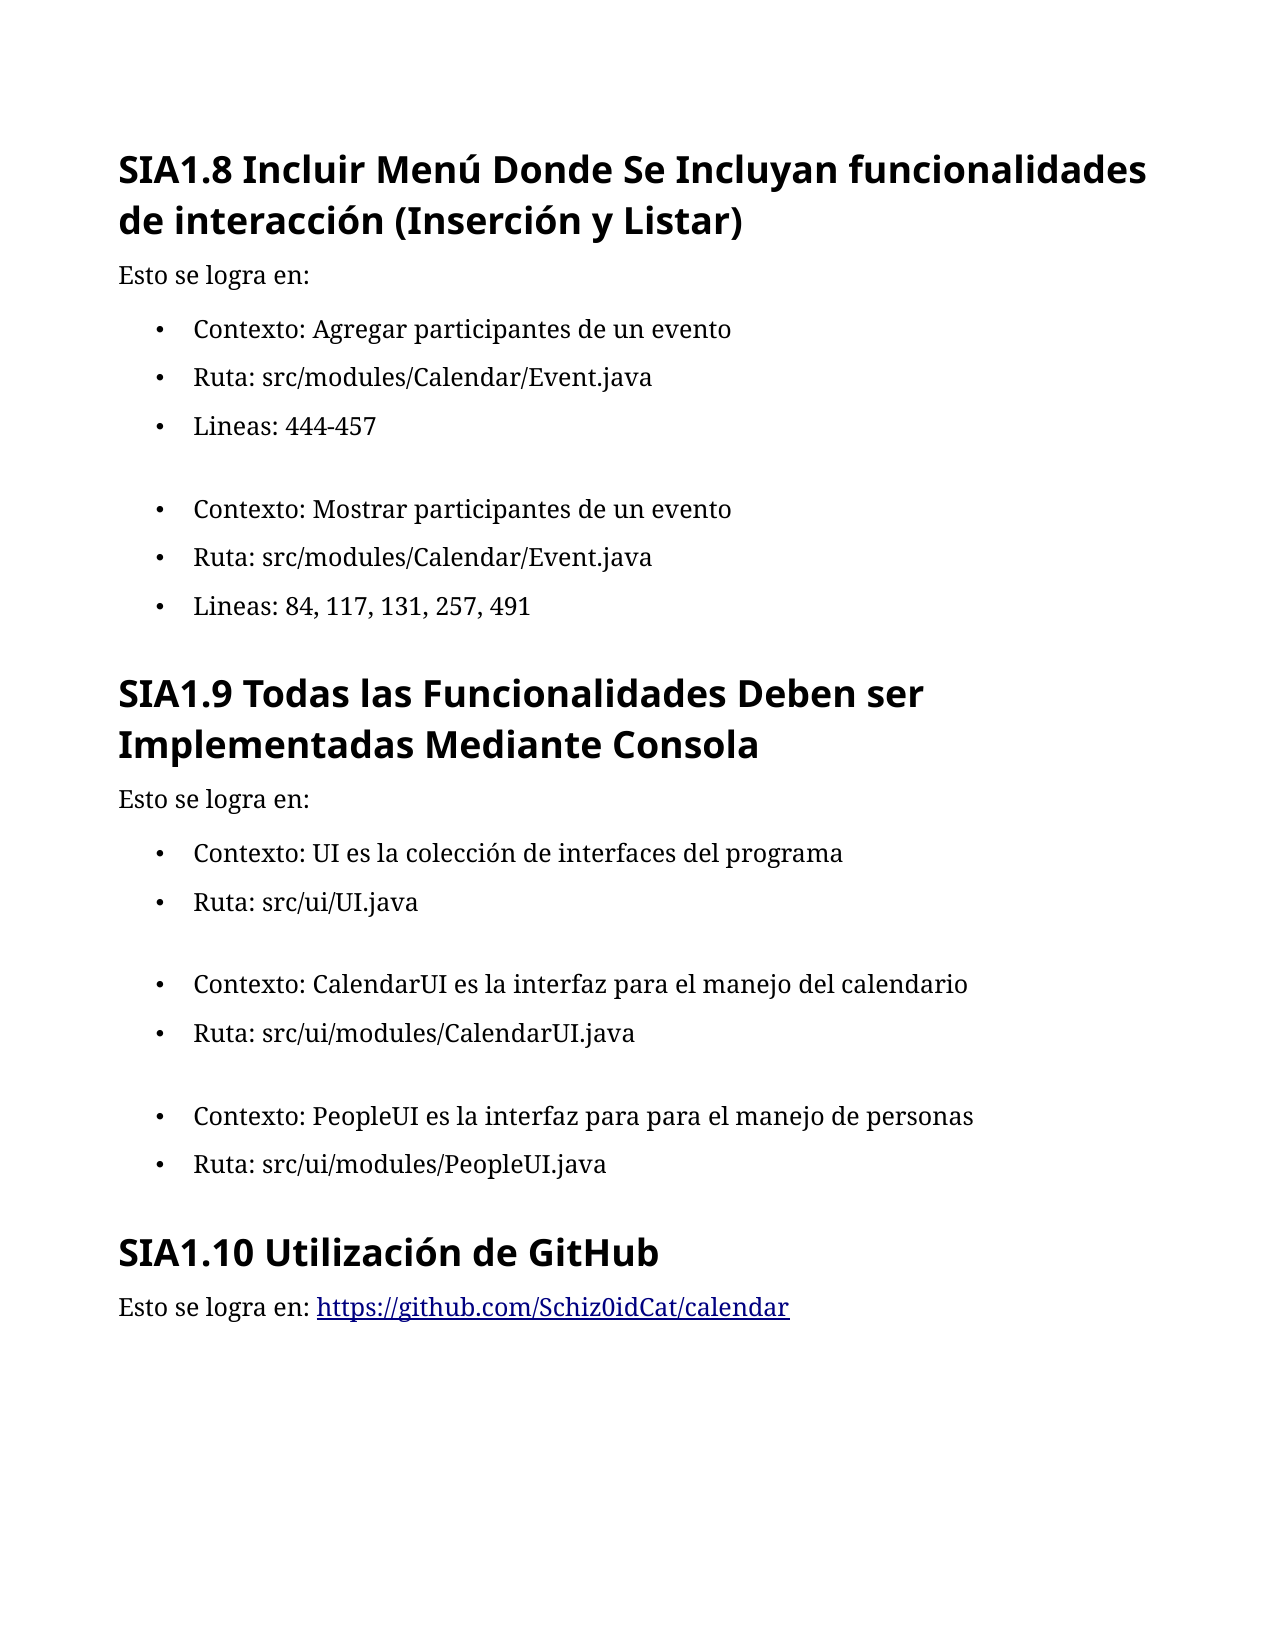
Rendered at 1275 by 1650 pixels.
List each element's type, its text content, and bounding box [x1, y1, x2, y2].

list Lineas: 444-457 [156, 409, 1157, 443]
list Ruta: src/modules/Calendar/Event.java [156, 360, 1157, 394]
text Esto se logra en: [118, 782, 1157, 816]
list Ruta: src/ui/UI.java [156, 884, 1157, 918]
list Lineas: 84, 117, 131, 257, 491 [156, 589, 1157, 623]
subtitle SIA1.10 Utilización de GitHub [118, 1226, 1157, 1277]
list Contexto: Mostrar participantes de un evento [156, 491, 1157, 526]
list Ruta: src/modules/Calendar/Event.java [156, 540, 1157, 574]
list Ruta: src/ui/modules/CalendarUI.java [156, 1016, 1157, 1050]
list Contexto: UI es la colección de interfaces del programa [156, 836, 1157, 870]
list Contexto: PeopleUI es la interfaz para para el manejo de personas [156, 1098, 1157, 1133]
subtitle SIA1.8 Incluir Menú Donde Se Incluyan funcionalidades de interacción (Inserción y Listar) [118, 143, 1157, 245]
subtitle SIA1.9 Todas las Funcionalidades Deben ser Implementadas Mediante Consola [118, 667, 1157, 769]
list Contexto: CalendarUI es la interfaz para el manejo del calendario [156, 967, 1157, 1001]
text Esto se logra en: https://github.com/Schiz0idCat/calendar [118, 1289, 1157, 1323]
list Contexto: Agregar participantes de un evento [156, 311, 1157, 346]
list Ruta: src/ui/modules/PeopleUI.java [156, 1147, 1157, 1181]
text Esto se logra en: [118, 258, 1157, 292]
